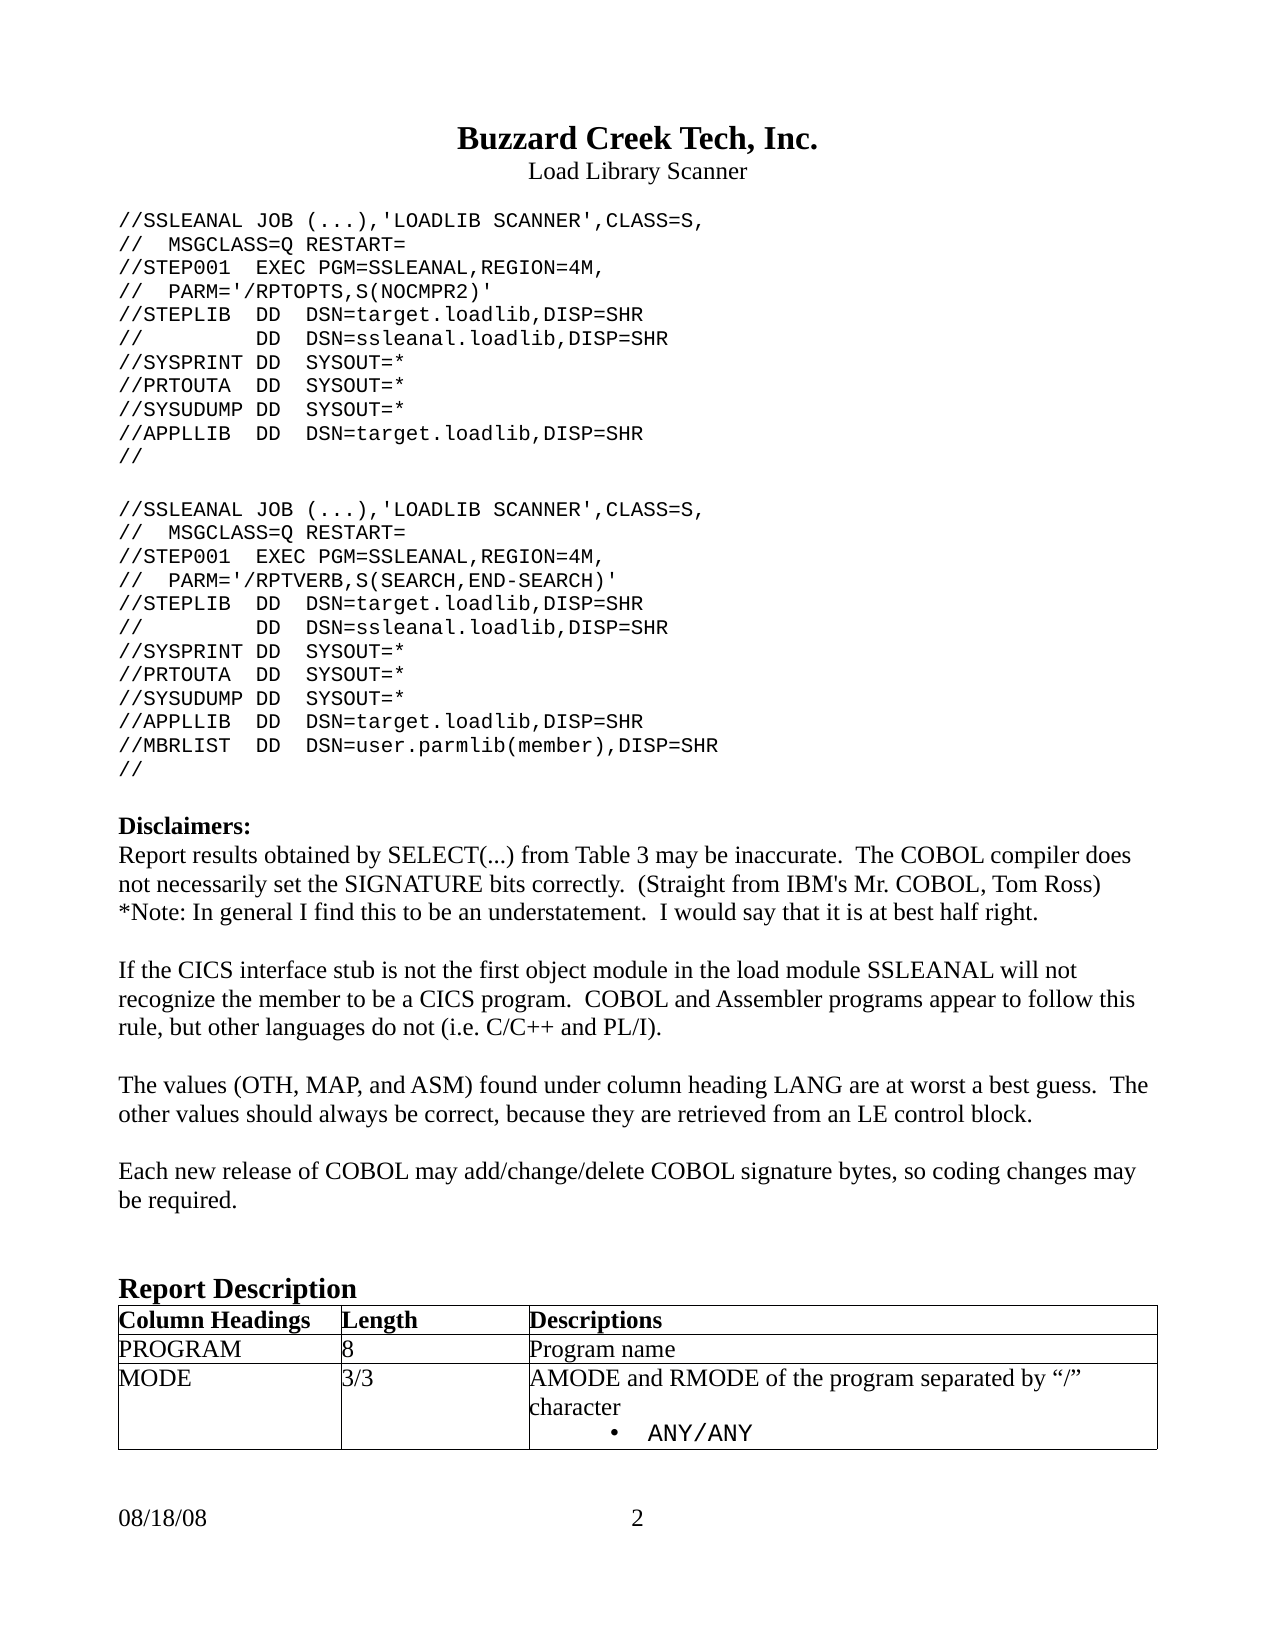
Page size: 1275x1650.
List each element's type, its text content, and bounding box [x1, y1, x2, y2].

text Report results obtained by SELECT(...) from Table 3 may be inaccurate. The COBOL compiler does not necessarily set the SIGNATURE bits correctly. (Straight from IBM's Mr. COBOL, Tom Ross) [118, 840, 1157, 897]
text *Note: In general I find this to be an understatement. I would say that it is at best half right. [118, 897, 1157, 926]
table_cell PROGRAM [119, 1335, 341, 1363]
text // [118, 759, 1157, 782]
text //STEPLIB DD DSN=target.loadlib,DISP=SHR [118, 304, 1157, 328]
text //MBRLIST DD DSN=user.parmlib(member),DISP=SHR [118, 735, 1157, 759]
text //SSLEANAL JOB (...),'LOADLIB SCANNER',CLASS=S, [118, 499, 1157, 522]
text //STEP001 EXEC PGM=SSLEANAL,REGION=4M, [118, 546, 1157, 570]
table_cell MODE [119, 1364, 341, 1449]
text //SYSPRINT DD SYSOUT=* [118, 352, 1157, 375]
text //SYSUDUMP DD SYSOUT=* [118, 399, 1157, 423]
text // DD DSN=ssleanal.loadlib,DISP=SHR [118, 617, 1157, 641]
text // DD DSN=ssleanal.loadlib,DISP=SHR [118, 328, 1157, 352]
text // PARM='/RPTOPTS,S(NOCMPR2)' [118, 281, 1157, 304]
table_cell 8 [342, 1335, 529, 1363]
text Disclaimers: [118, 811, 1157, 840]
table_cell Program name [530, 1335, 1157, 1363]
table_header Descriptions [530, 1306, 1157, 1334]
table_cell 3/3 [342, 1364, 529, 1449]
text //SSLEANAL JOB (...),'LOADLIB SCANNER',CLASS=S, [118, 210, 1157, 233]
text // MSGCLASS=Q RESTART= [118, 233, 1157, 257]
text // MSGCLASS=Q RESTART= [118, 522, 1157, 546]
text //PRTOUTA DD SYSOUT=* [118, 375, 1157, 399]
text The values (OTH, MAP, and ASM) found under column heading LANG are at worst a best guess. The other values should always be correct, because they are retrieved from an LE control block. [118, 1070, 1157, 1127]
text // [118, 446, 1157, 470]
text //STEPLIB DD DSN=target.loadlib,DISP=SHR [118, 593, 1157, 617]
table_header Length [342, 1306, 529, 1334]
text Each new release of COBOL may add/change/delete COBOL signature bytes, so coding changes may be required. [118, 1156, 1157, 1214]
text // PARM='/RPTVERB,S(SEARCH,END-SEARCH)' [118, 570, 1157, 593]
text If the CICS interface stub is not the first object module in the load module SSLEANAL will not recognize the member to be a CICS program. COBOL and Assembler programs appear to follow this rule, but other languages do not (i.e. C/C++ and PL/I). [118, 955, 1157, 1041]
text //APPLLIB DD DSN=target.loadlib,DISP=SHR [118, 423, 1157, 446]
text //PRTOUTA DD SYSOUT=* [118, 664, 1157, 688]
text Report Description [118, 1271, 1157, 1305]
table_header Column Headings [119, 1306, 341, 1334]
text //SYSPRINT DD SYSOUT=* [118, 641, 1157, 664]
text //STEP001 EXEC PGM=SSLEANAL,REGION=4M, [118, 257, 1157, 281]
text //SYSUDUMP DD SYSOUT=* [118, 688, 1157, 712]
text //APPLLIB DD DSN=target.loadlib,DISP=SHR [118, 712, 1157, 735]
table_cell AMODE and RMODE of the program separated by “/” character ANY/ANY ANY/24 31/ANY 31/24 24/24 [530, 1364, 1157, 1449]
